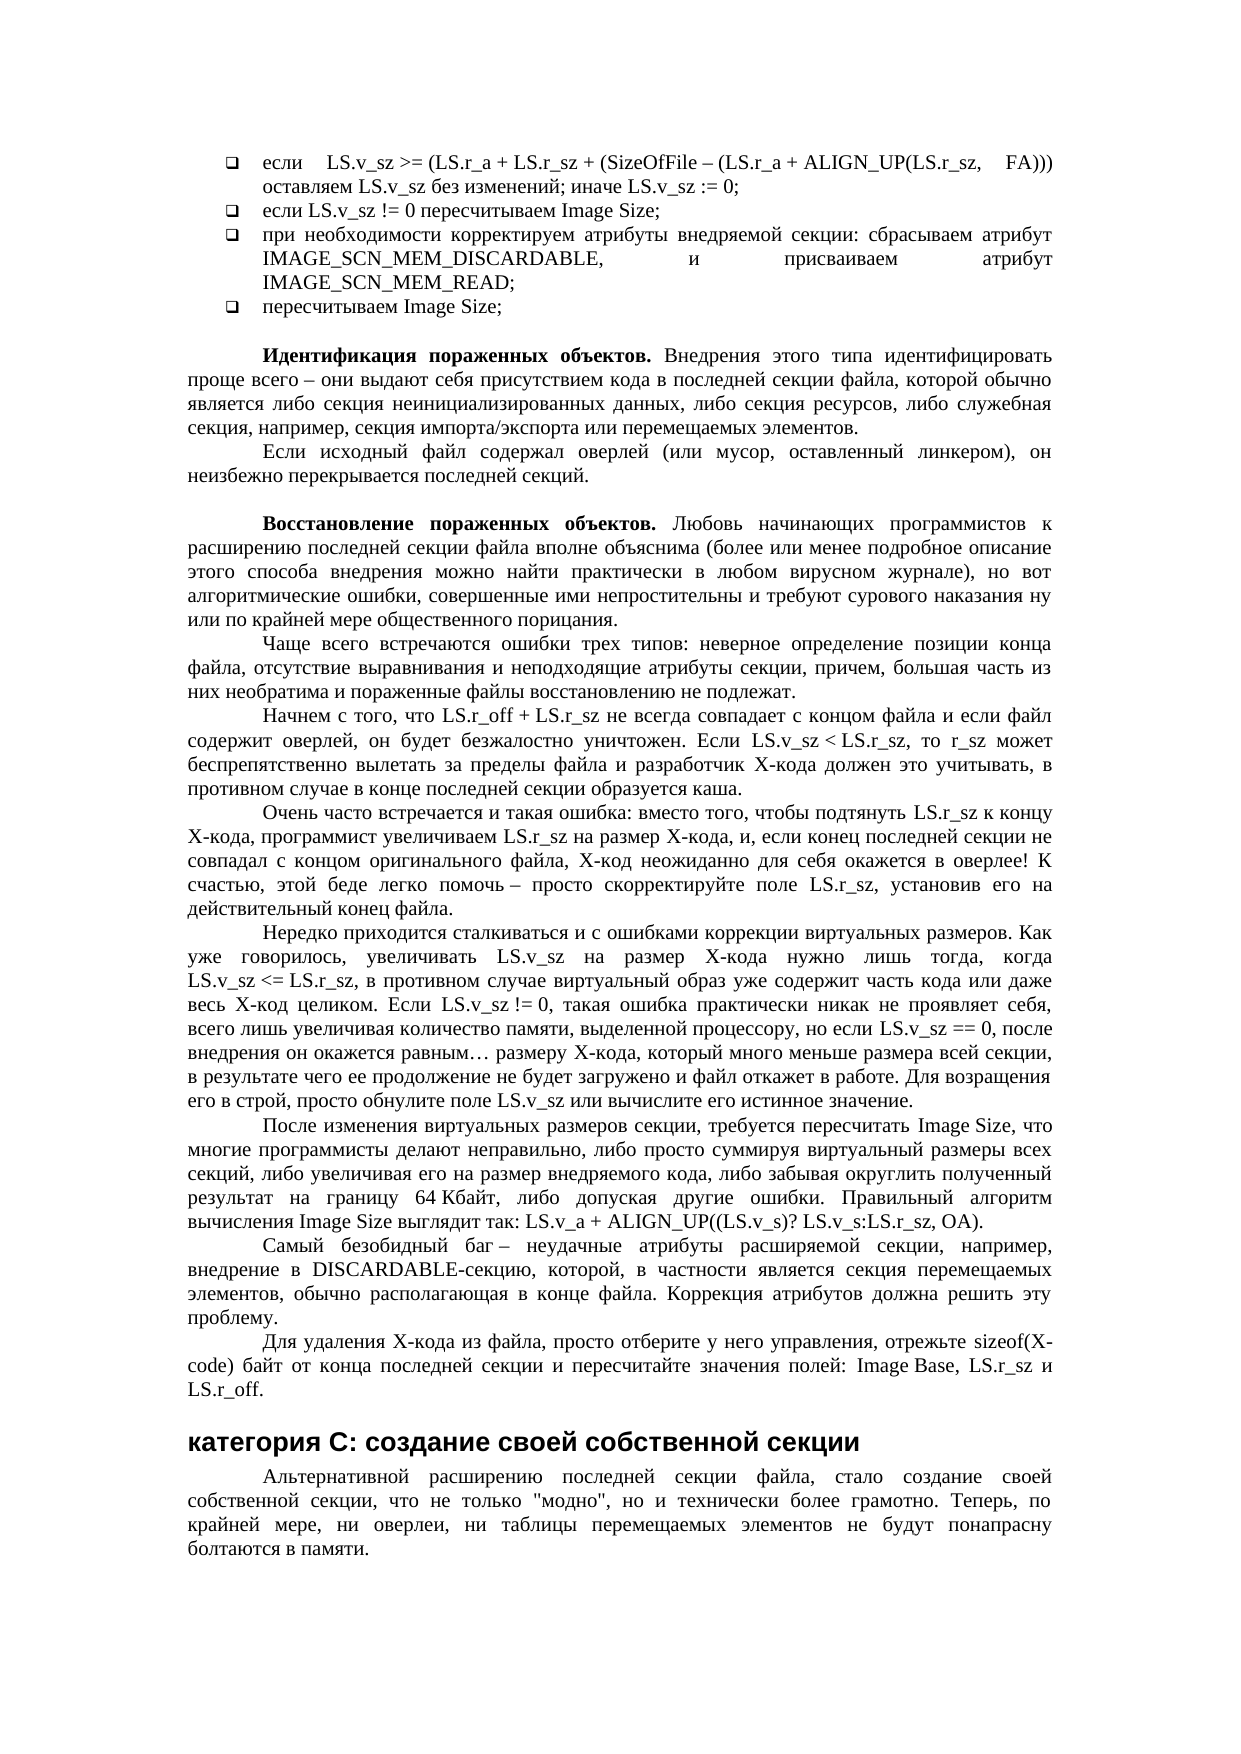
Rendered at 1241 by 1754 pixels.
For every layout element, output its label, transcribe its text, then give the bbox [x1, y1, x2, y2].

text Если исходный файл содержал оверлей (или мусор, оставленный линкером), он неизбежно перекрывается последней секций. [187, 439, 1053, 487]
text Чаще всего встречаются ошибки трех типов: неверное определение позиции конца файла, отсутствие выравнивания и неподходящие атрибуты секции, причем, большая часть из них необратима и пораженные файлы восстановлению не подлежат. [187, 631, 1053, 703]
list если LS.v_sz != 0 пересчитываем Image Size; [225, 198, 1053, 222]
text Альтернативной расширению последней секции файла, стало создание своей собственной секции, что не только "модно", но и технически более грамотно. Теперь, по крайней мере, ни оверлеи, ни таблицы перемещаемых элементов не будут понапрасну болтаются в памяти. [187, 1464, 1053, 1560]
text Восстановление пораженных объектов. Любовь начинающих программистов к расширению последней секции файла вполне объяснима (более или менее подробное описание этого способа внедрения можно найти практически в любом вирусном журнале), но вот алгоритмические ошибки, совершенные ими непростительны и требуют сурового наказания ну или по крайней мере общественного порицания. [187, 511, 1053, 631]
text После изменения виртуальных размеров секции, требуется пересчитать Image Size, что многие программисты делают неправильно, либо просто суммируя виртуальный размеры всех секций, либо увеличивая его на размер внедряемого кода, либо забывая округлить полученный результат на границу 64 Кбайт, либо допуская другие ошибки. Правильный алгоритм вычисления Image Size выглядит так: LS.v_a + ALIGN_UP((LS.v_s)? LS.v_s:LS.r_sz, OA). [187, 1112, 1053, 1233]
list при необходимости корректируем атрибуты внедряемой секции: сбрасываем атрибут IMAGE_SCN_MEM_DISCARDABLE, и присваиваем атрибут IMAGE_SCN_MEM_READ; [225, 222, 1053, 294]
text Начнем с того, что LS.r_off + LS.r_sz не всегда совпадает с концом файла и если файл содержит оверлей, он будет безжалостно уничтожен. Если LS.v_sz < LS.r_sz, то r_sz может беспрепятственно вылетать за пределы файла и разработчик X-кода должен это учитывать, в противном случае в конце последней секции образуется каша. [187, 703, 1053, 800]
text Нередко приходится сталкиваться и с ошибками коррекции виртуальных размеров. Как уже говорилось, увеличивать LS.v_sz на размер X-кода нужно лишь тогда, когда LS.v_sz <= LS.r_sz, в противном случае виртуальный образ уже содержит часть кода или даже весь X-код целиком. Если LS.v_sz != 0, такая ошибка практически никак не проявляет себя, всего лишь увеличивая количество памяти, выделенной процессору, но если LS.v_sz == 0, после внедрения он окажется равным… размеру X-кода, который много меньше размера всей секции, в результате чего ее продолжение не будет загружено и файл откажет в работе. Для возращения его в строй, просто обнулите поле LS.v_sz или вычислите его истинное значение. [187, 920, 1053, 1112]
text Самый безобидный баг – неудачные атрибуты расширяемой секции, например, внедрение в DISCARDABLE-секцию, которой, в частности является секция перемещаемых элементов, обычно располагающая в конце файла. Коррекция атрибутов должна решить эту проблему. [187, 1233, 1053, 1329]
text Для удаления X-кода из файла, просто отберите у него управления, отрежьте sizeof(X-code) байт от конца последней секции и пересчитайте значения полей: Image Base, LS.r_sz и LS.r_off. [187, 1329, 1053, 1401]
list если LS.v_sz >= (LS.r_a + LS.r_sz + (SizeOfFile – (LS.r_a + ALIGN_UP(LS.r_sz, FA))) оставляем LS.v_sz без изменений; иначе LS.v_sz := 0; [225, 150, 1053, 198]
list пересчитываем Image Size; [225, 294, 1053, 318]
text Идентификация пораженных объектов. Внедрения этого типа идентифицировать проще всего – они выдают себя присутствием кода в последней секции файла, которой обычно является либо секция неинициализированных данных, либо секция ресурсов, либо служебная секция, например, секция импорта/экспорта или перемещаемых элементов. [187, 342, 1053, 439]
text Очень часто встречается и такая ошибка: вместо того, чтобы подтянуть LS.r_sz к концу X-кода, программист увеличиваем LS.r_sz на размер X-кода, и, если конец последней секции не совпадал с концом оригинального файла, X-код неожиданно для себя окажется в оверлее! К счастью, этой беде легко помочь – просто скорректируйте поле LS.r_sz, установив его на действительный конец файла. [187, 800, 1053, 920]
subtitle категория C: создание своей собственной секции [187, 1426, 1053, 1457]
